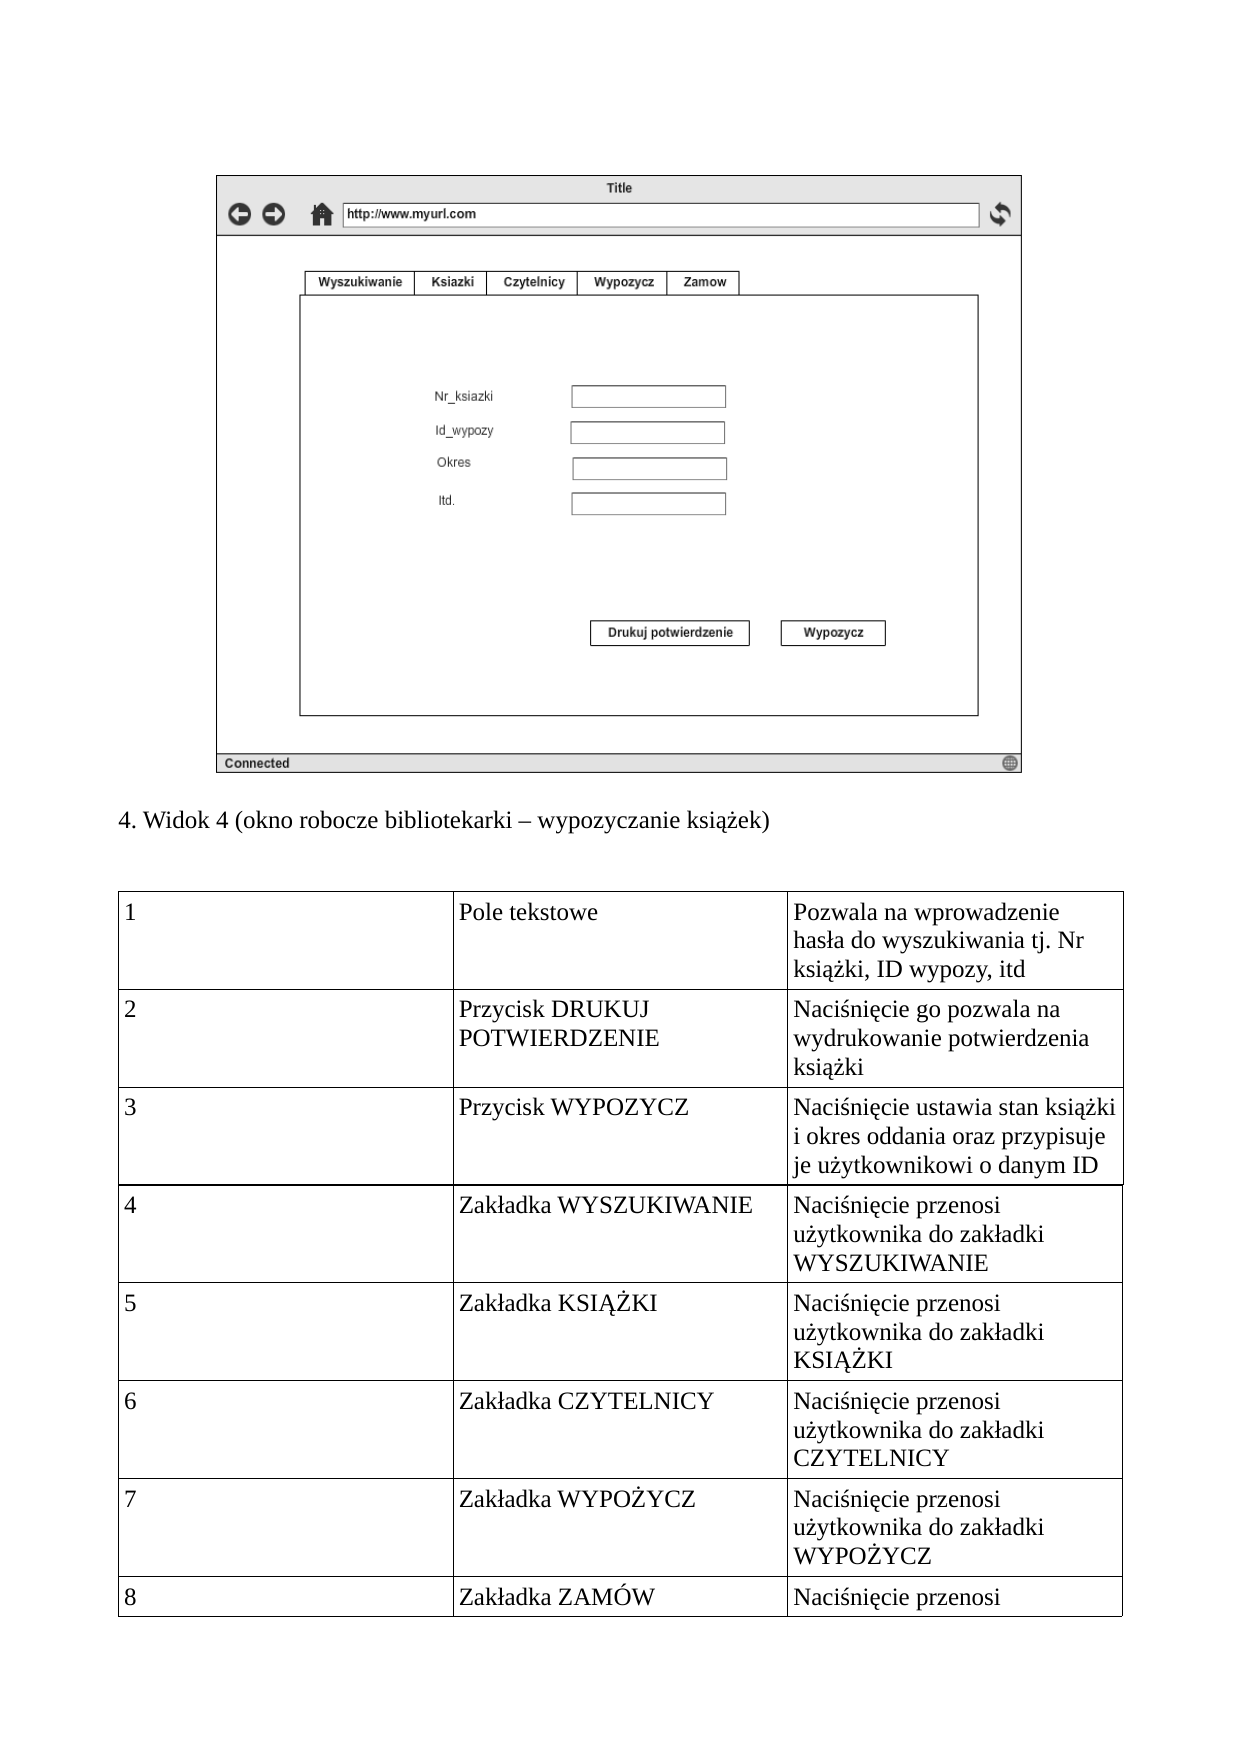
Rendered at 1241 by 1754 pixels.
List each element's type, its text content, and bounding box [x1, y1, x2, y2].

table_cell Zakładka KSIĄŻKI [454, 1283, 787, 1380]
table_cell 6 [119, 1381, 453, 1478]
table_cell 3 [119, 1088, 453, 1184]
table_header 1 [119, 892, 453, 989]
table_cell Naciśnięcie go pozwala na wydrukowanie potwierdzenia książki [788, 990, 1123, 1087]
table_cell 2 [119, 990, 453, 1087]
table_header 8 [119, 1577, 453, 1616]
table_header Naciśnięcie przenosi użytkownika do zakładki WYSZUKIWANIE [788, 1186, 1122, 1282]
table_header Pozwala na wprowadzenie hasła do wyszukiwania tj. Nr książki, ID wypozy, itd [788, 892, 1123, 989]
table_header Zakładka WYSZUKIWANIE [454, 1186, 787, 1282]
table_cell 5 [119, 1283, 453, 1380]
table_header Naciśnięcie przenosi [788, 1577, 1122, 1616]
table_header Zakładka ZAMÓW [454, 1577, 787, 1616]
table_cell Naciśnięcie przenosi użytkownika do zakładki KSIĄŻKI [788, 1283, 1122, 1380]
table_cell Naciśnięcie przenosi użytkownika do zakładki WYPOŻYCZ [788, 1479, 1122, 1576]
table_cell Przycisk WYPOZYCZ [454, 1088, 787, 1184]
table_header Pole tekstowe [454, 892, 787, 989]
table_cell Naciśnięcie przenosi użytkownika do zakładki CZYTELNICY [788, 1381, 1122, 1478]
text 4. Widok 4 (okno robocze bibliotekarki – wypozyczanie książek) [118, 805, 1122, 833]
table_cell Zakładka WYPOŻYCZ [454, 1479, 787, 1576]
table_cell Naciśnięcie ustawia stan książki i okres oddania oraz przypisuje je użytkownikowi o danym ID [788, 1088, 1123, 1184]
table_cell 7 [119, 1479, 453, 1576]
table_header 4 [119, 1186, 453, 1282]
table_cell Przycisk DRUKUJ POTWIERDZENIE [454, 990, 787, 1087]
picture [216, 175, 1025, 776]
table_cell Zakładka CZYTELNICY [454, 1381, 787, 1478]
